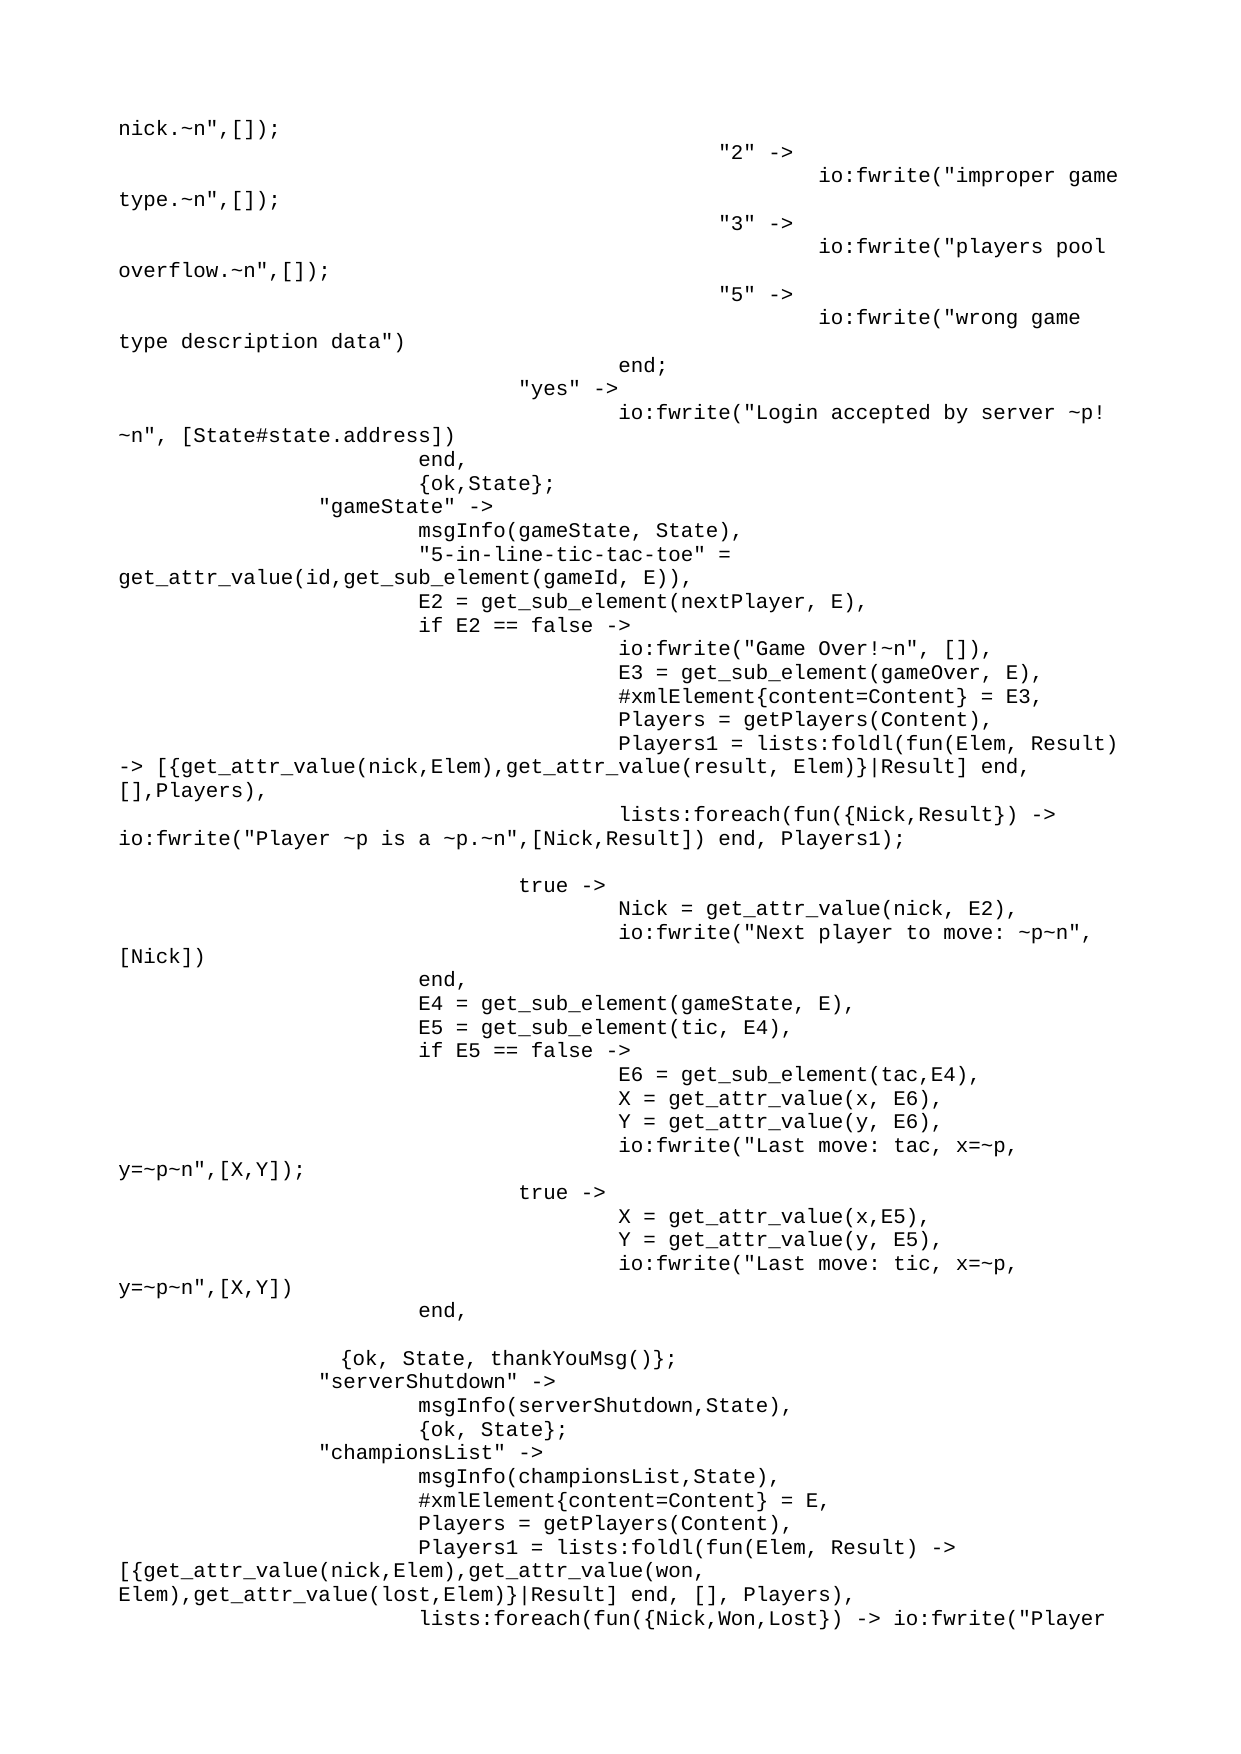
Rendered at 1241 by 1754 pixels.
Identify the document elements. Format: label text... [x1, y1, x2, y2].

text msgInfo(serverShutdown,State), [118, 1395, 1122, 1419]
text io:fwrite("Game Over!~n", []), [118, 638, 1122, 662]
text nick.~n",[]); [118, 118, 1122, 142]
text "5" -> [118, 284, 1122, 307]
text end, [118, 1300, 1122, 1324]
text if E5 == false -> [118, 1040, 1122, 1064]
text "2" -> [118, 142, 1122, 165]
text end; [118, 354, 1122, 378]
text true -> [118, 1182, 1122, 1206]
text #xmlElement{content=Content} = E, [118, 1489, 1122, 1513]
text {ok, State}; [118, 1419, 1122, 1442]
text lists:foreach(fun({Nick,Result}) -> io:fwrite("Player ~p is a ~p.~n",[Nick,Result]) end, Players1); [118, 804, 1122, 851]
text {ok, State, thankYouMsg()}; [118, 1348, 1122, 1371]
text E4 = get_sub_element(gameState, E), [118, 993, 1122, 1017]
text "5-in-line-tic-tac-toe" = get_attr_value(id,get_sub_element(gameId, E)), [118, 544, 1122, 591]
text E2 = get_sub_element(nextPlayer, E), [118, 591, 1122, 615]
text msgInfo(gameState, State), [118, 520, 1122, 544]
text Y = get_attr_value(y, E6), [118, 1111, 1122, 1135]
text #xmlElement{content=Content} = E3, [118, 686, 1122, 709]
text X = get_attr_value(x,E5), [118, 1206, 1122, 1229]
text io:fwrite("Last move: tac, x=~p, y=~p~n",[X,Y]); [118, 1135, 1122, 1182]
text Y = get_attr_value(y, E5), [118, 1229, 1122, 1253]
text "championsList" -> [118, 1442, 1122, 1466]
text Players = getPlayers(Content), [118, 709, 1122, 733]
text if E2 == false -> [118, 615, 1122, 638]
text end, [118, 449, 1122, 473]
text true -> [118, 875, 1122, 898]
text "yes" -> [118, 378, 1122, 402]
text lists:foreach(fun({Nick,Won,Lost}) -> io:fwrite("Player [118, 1608, 1122, 1631]
text "serverShutdown" -> [118, 1371, 1122, 1395]
text msgInfo(championsList,State), [118, 1466, 1122, 1489]
text X = get_attr_value(x, E6), [118, 1088, 1122, 1111]
text io:fwrite("Last move: tic, x=~p, y=~p~n",[X,Y]) [118, 1253, 1122, 1300]
text Players = getPlayers(Content), [118, 1513, 1122, 1537]
text "gameState" -> [118, 496, 1122, 520]
text {ok,State}; [118, 473, 1122, 496]
text io:fwrite("wrong game type description data") [118, 307, 1122, 354]
text E3 = get_sub_element(gameOver, E), [118, 662, 1122, 686]
text io:fwrite("Login accepted by server ~p!~n", [State#state.address]) [118, 402, 1122, 449]
text E5 = get_sub_element(tic, E4), [118, 1017, 1122, 1040]
text Players1 = lists:foldl(fun(Elem, Result) -> [{get_attr_value(nick,Elem),get_attr_value(result, Elem)}|Result] end, [],Players), [118, 733, 1122, 804]
text end, [118, 969, 1122, 993]
text io:fwrite("improper game type.~n",[]); [118, 165, 1122, 213]
text Nick = get_attr_value(nick, E2), [118, 898, 1122, 922]
text "3" -> [118, 213, 1122, 236]
text io:fwrite("players pool overflow.~n",[]); [118, 236, 1122, 284]
text io:fwrite("Next player to move: ~p~n", [Nick]) [118, 922, 1122, 969]
text E6 = get_sub_element(tac,E4), [118, 1064, 1122, 1088]
text Players1 = lists:foldl(fun(Elem, Result) -> [{get_attr_value(nick,Elem),get_attr_value(won, Elem),get_attr_value(lost,Elem)}|Result] end, [], Players), [118, 1537, 1122, 1608]
